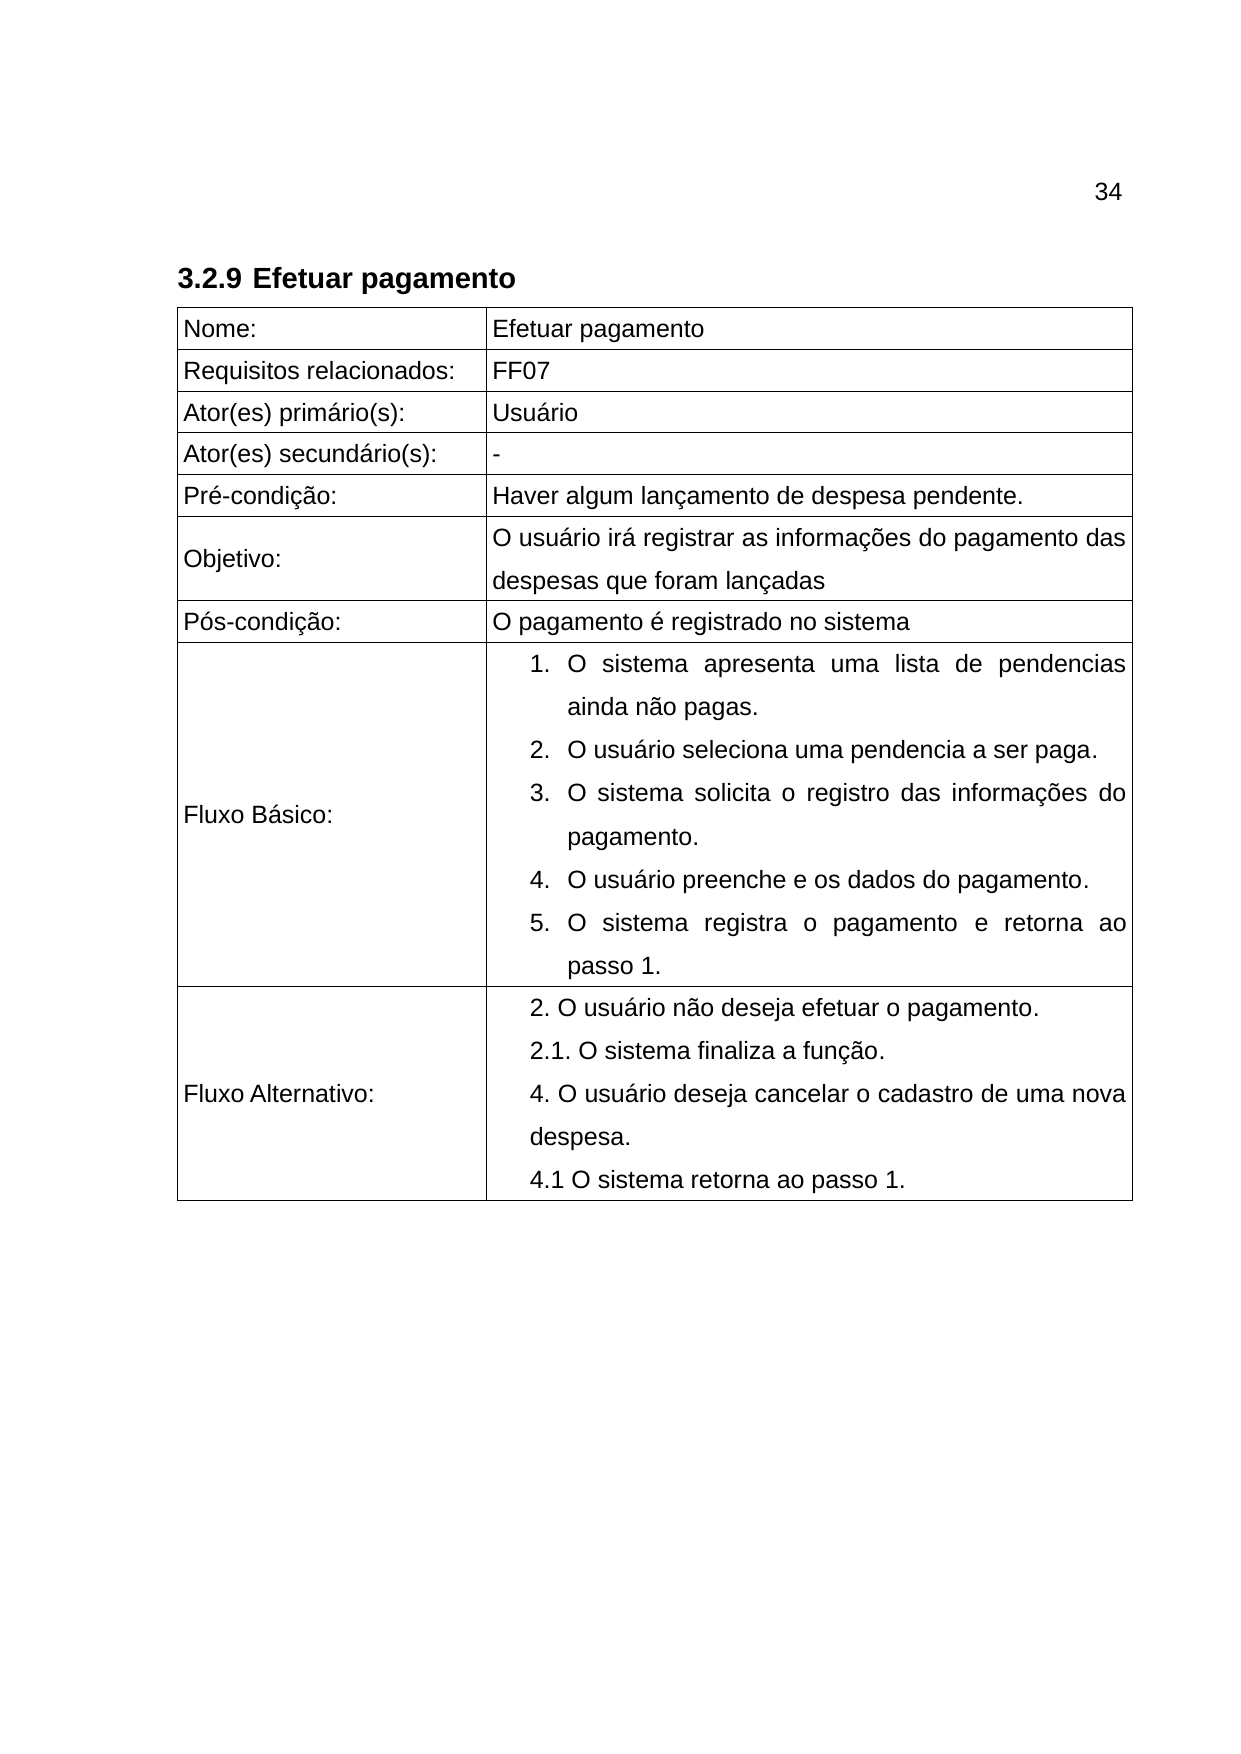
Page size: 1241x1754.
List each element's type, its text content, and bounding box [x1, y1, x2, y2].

table_cell Objetivo: [178, 517, 486, 600]
table_cell 2. O usuário não deseja efetuar o pagamento. 2.1. O sistema finaliza a função. 4. O usuário deseja cancelar o cadastro de uma nova despesa. 4.1 O sistema retorna ao passo 1. [487, 987, 1132, 1200]
table_header Nome: [178, 308, 486, 349]
table_cell Pré-condição: [178, 475, 486, 516]
table_header Efetuar pagamento [487, 308, 1132, 349]
table_cell Requisitos relacionados: [178, 350, 486, 391]
table_cell Ator(es) secundário(s): [178, 433, 486, 474]
table_cell FF07 [487, 350, 1132, 391]
table_cell O pagamento é registrado no sistema [487, 601, 1132, 642]
table_cell Pós-condição: [178, 601, 486, 642]
table_cell Usuário [487, 392, 1132, 432]
table_cell O usuário irá registrar as informações do pagamento das despesas que foram lançadas [487, 517, 1132, 600]
table_cell Fluxo Alternativo: [178, 987, 486, 1200]
table_cell Fluxo Básico: [178, 643, 486, 986]
table_cell Ator(es) primário(s): [178, 392, 486, 432]
table_cell Haver algum lançamento de despesa pendente. [487, 475, 1132, 516]
subtitle Efetuar pagamento [177, 261, 1122, 295]
table_cell - [487, 433, 1132, 474]
table_cell O sistema apresenta uma lista de pendencias ainda não pagas. O usuário seleciona uma pendencia a ser paga. O sistema solicita o registro das informações do pagamento. O usuário preenche e os dados do pagamento. O sistema registra o pagamento e retorna ao passo 1. [487, 643, 1132, 986]
